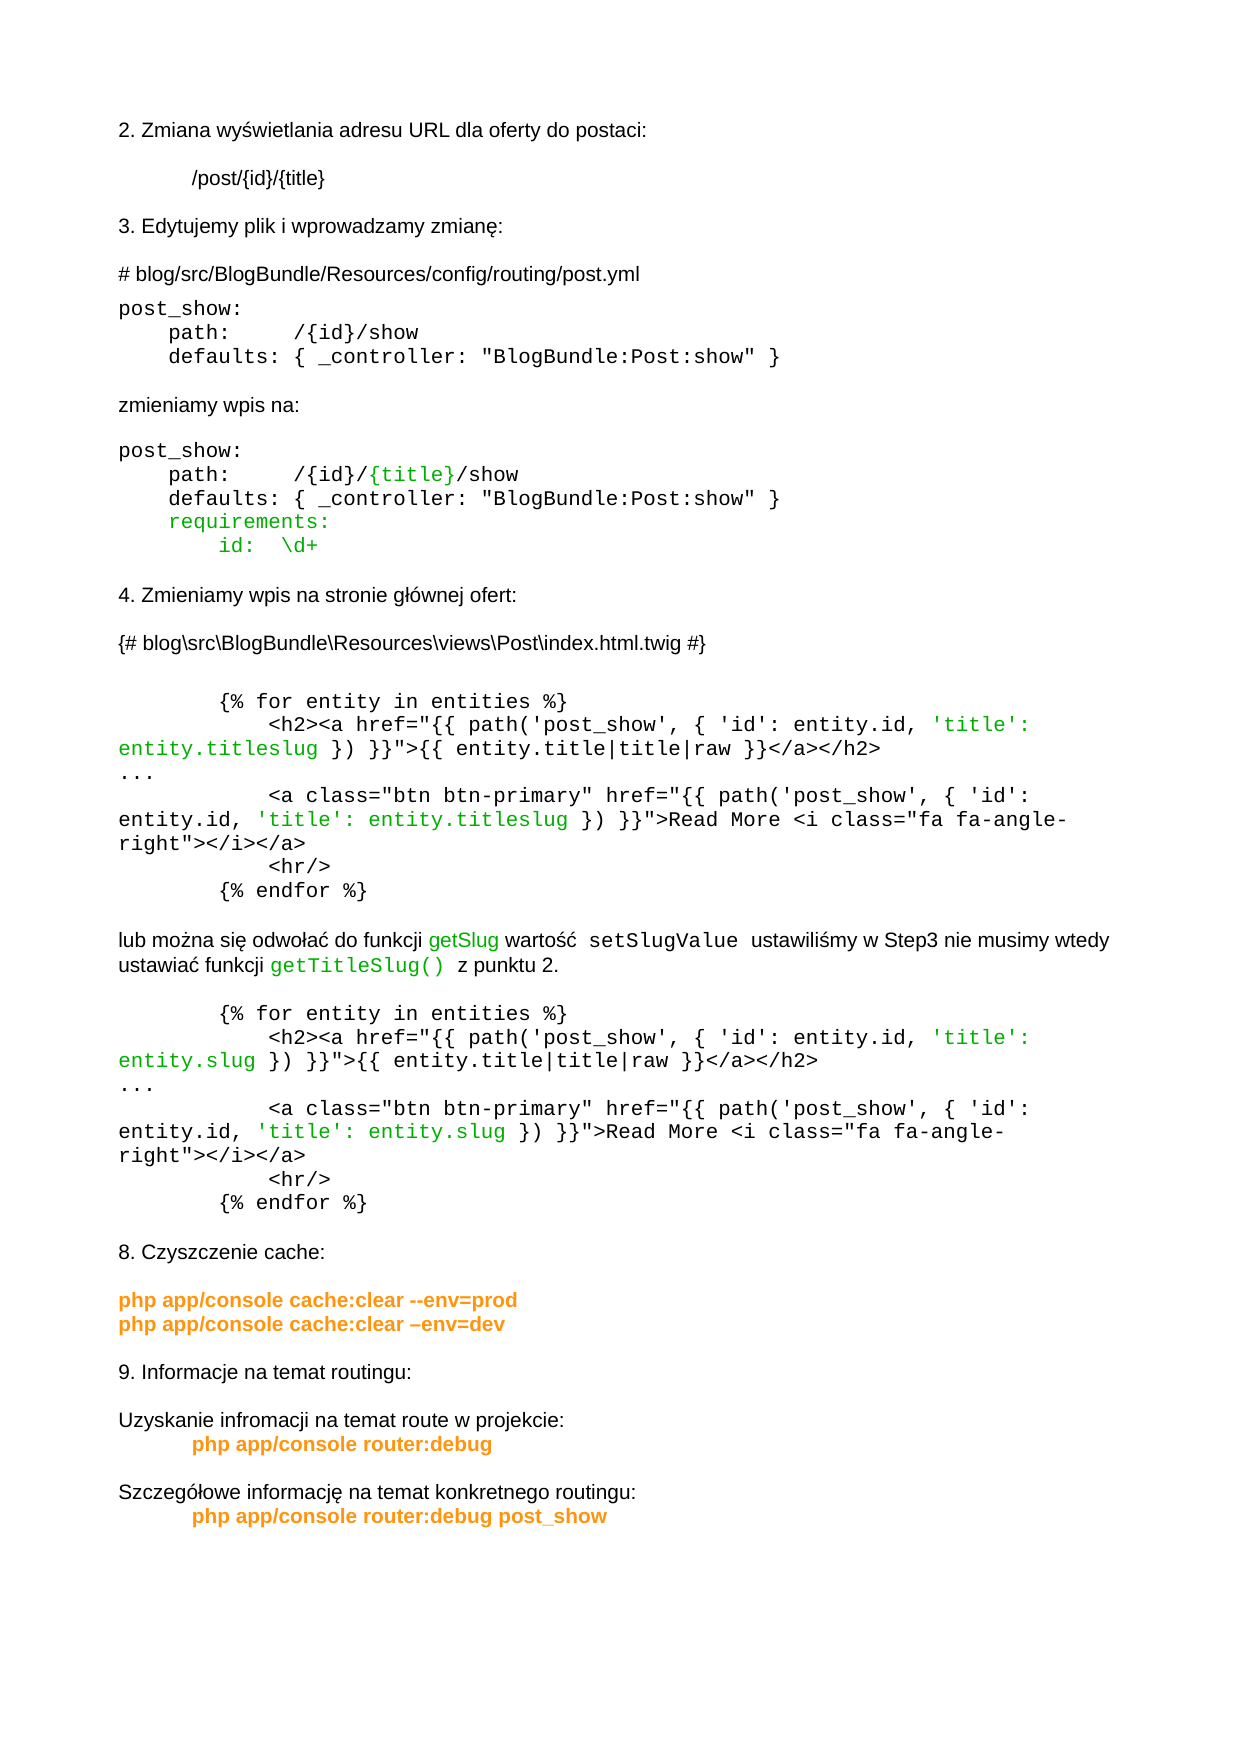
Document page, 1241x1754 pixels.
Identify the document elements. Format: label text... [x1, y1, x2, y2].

text <hr/> [118, 856, 1122, 880]
text 9. Informacje na temat routingu: [118, 1360, 1122, 1384]
text /post/{id}/{title} [118, 166, 1122, 190]
text Uzyskanie infromacji na temat route w projekcie: [118, 1408, 1122, 1432]
text php app/console cache:clear –env=dev [118, 1312, 1122, 1336]
text requirements: [118, 511, 1122, 535]
text {% for entity in entities %} [118, 1003, 1122, 1027]
text post_show: [118, 298, 1122, 322]
text 8. Czyszczenie cache: [118, 1240, 1122, 1264]
text {% endfor %} [118, 880, 1122, 903]
text path: /{id}/show [118, 322, 1122, 346]
text id: \d+ [118, 535, 1122, 559]
text Szczegółowe informację na temat konkretnego routingu: [118, 1479, 1122, 1503]
text <a class="btn btn-primary" href="{{ path('post_show', { 'id': entity.id, 'title': entity.titleslug }) }}">Read More <i class="fa fa-angle-right"></i></a> [118, 785, 1122, 856]
text <hr/> [118, 1169, 1122, 1192]
text # blog/src/BlogBundle/Resources/config/routing/post.yml [118, 262, 1122, 286]
text 2. Zmiana wyświetlania adresu URL dla oferty do postaci: [118, 118, 1122, 142]
text ... [118, 762, 1122, 785]
text php app/console router:debug post_show [118, 1503, 1122, 1527]
text lub można się odwołać do funkcji getSlug wartość setSlugValue ustawiliśmy w Step3 nie musimy wtedy ustawiać funkcji getTitleSlug() z punktu 2. [118, 927, 1122, 979]
text <a class="btn btn-primary" href="{{ path('post_show', { 'id': entity.id, 'title': entity.slug }) }}">Read More <i class="fa fa-angle-right"></i></a> [118, 1098, 1122, 1169]
text 4. Zmieniamy wpis na stronie głównej ofert: [118, 583, 1122, 607]
text {% for entity in entities %} [118, 691, 1122, 714]
text {# blog\src\BlogBundle\Resources\views\Post\index.html.twig #} [118, 631, 1122, 654]
text {% endfor %} [118, 1192, 1122, 1216]
text php app/console router:debug [118, 1432, 1122, 1456]
text zmieniamy wpis na: [118, 393, 1122, 417]
text path: /{id}/{title}/show [118, 464, 1122, 488]
text 3. Edytujemy plik i wprowadzamy zmianę: [118, 214, 1122, 238]
text <h2><a href="{{ path('post_show', { 'id': entity.id, 'title': entity.slug }) }}">{{ entity.title|title|raw }}</a></h2> [118, 1027, 1122, 1074]
text <h2><a href="{{ path('post_show', { 'id': entity.id, 'title': entity.titleslug }) }}">{{ entity.title|title|raw }}</a></h2> [118, 714, 1122, 762]
text php app/console cache:clear --env=prod [118, 1288, 1122, 1312]
text defaults: { _controller: "BlogBundle:Post:show" } [118, 488, 1122, 511]
text post_show: [118, 441, 1122, 464]
text defaults: { _controller: "BlogBundle:Post:show" } [118, 346, 1122, 369]
text ... [118, 1074, 1122, 1098]
